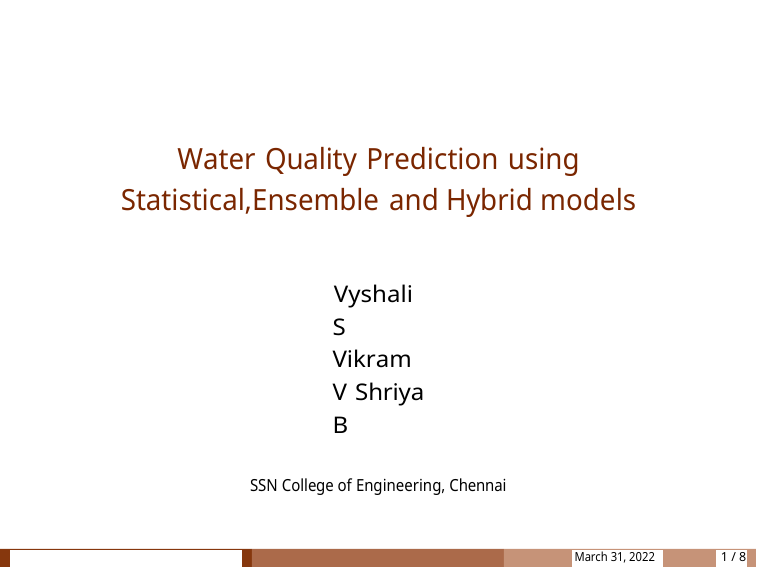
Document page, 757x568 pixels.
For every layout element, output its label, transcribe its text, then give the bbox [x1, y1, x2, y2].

subtitle Water Quality Prediction using Statistical,Ensemble and Hybrid models [62, 138, 694, 219]
text Vyshali S Vikram V Shriya B [332, 278, 424, 440]
text SSN College of Engineering, Chennai [241, 474, 515, 497]
